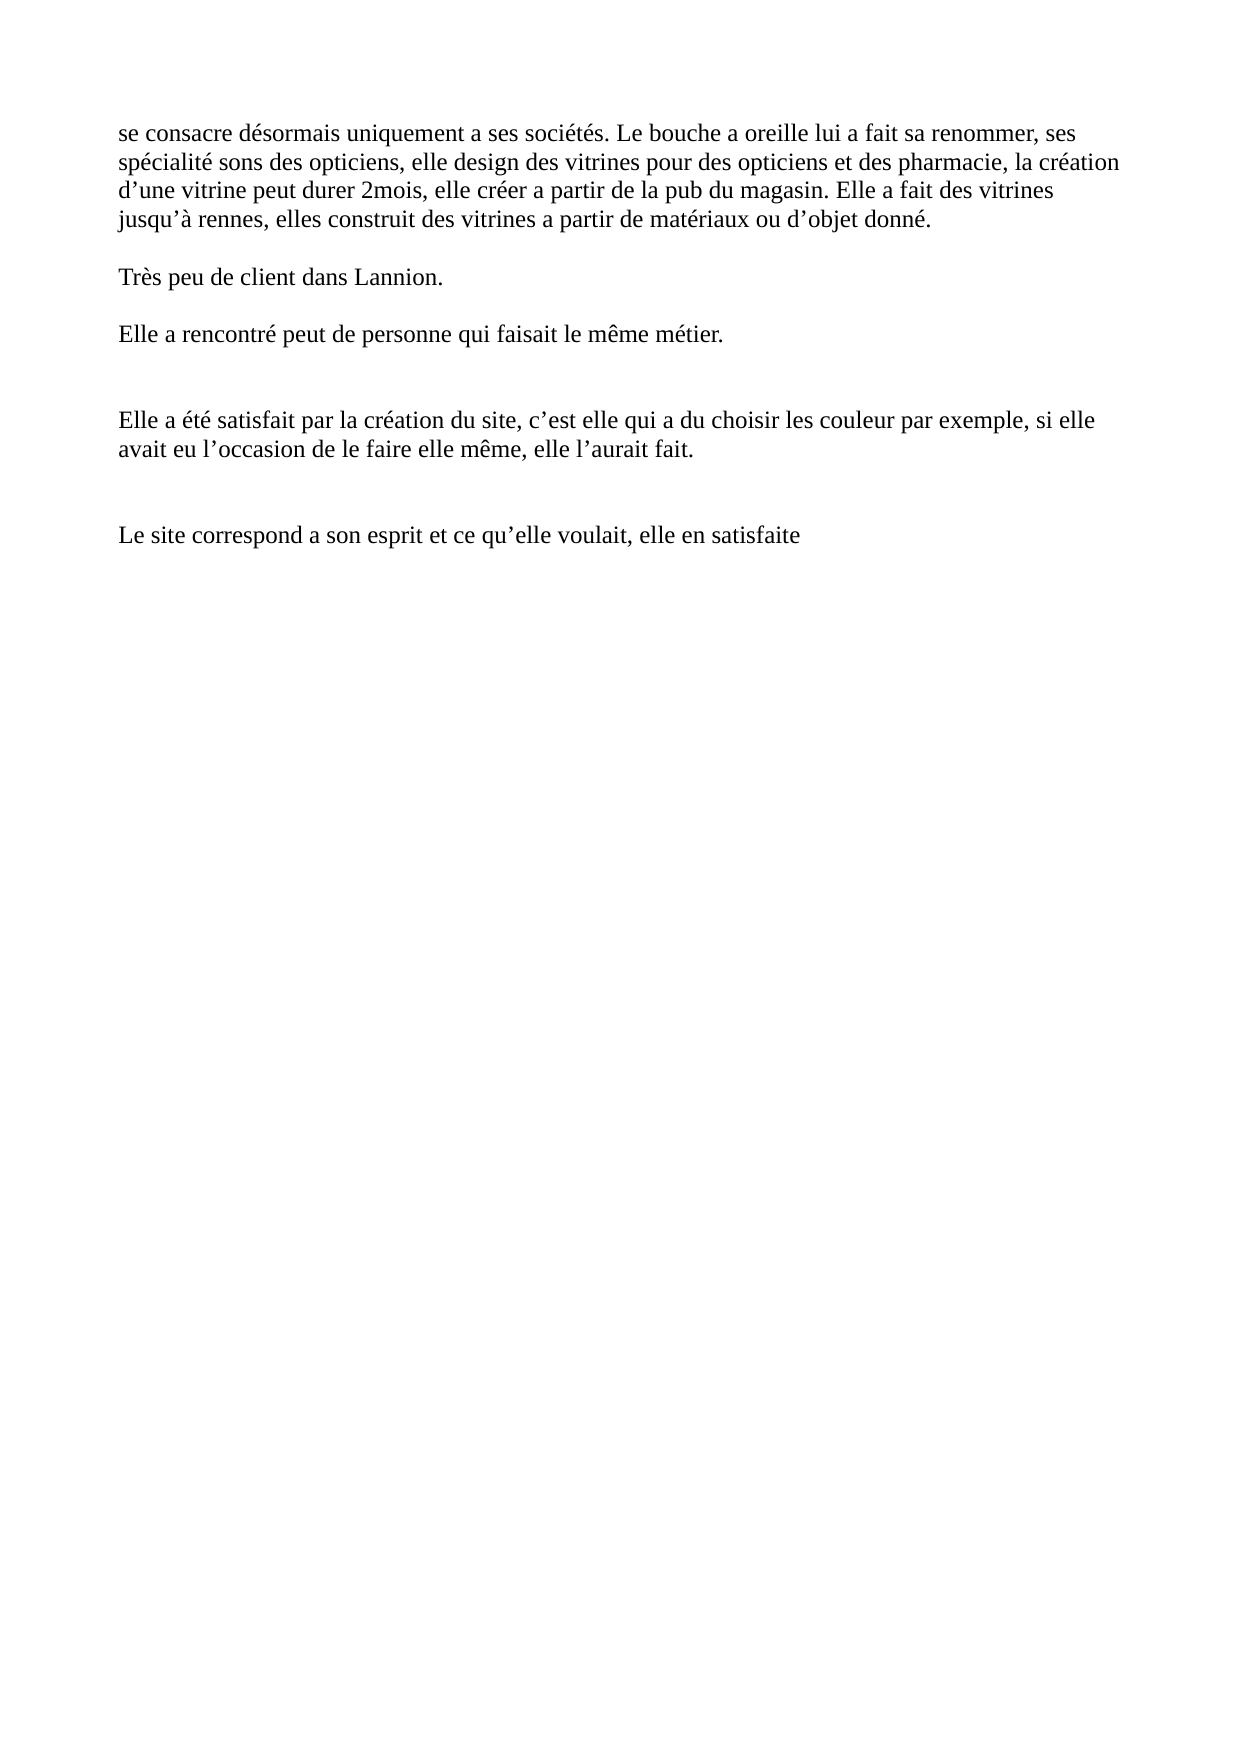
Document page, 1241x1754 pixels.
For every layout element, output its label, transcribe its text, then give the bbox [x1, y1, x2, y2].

text Elle a été satisfait par la création du site, c’est elle qui a du choisir les couleur par exemple, si elle avait eu l’occasion de le faire elle même, elle l’aurait fait. [118, 406, 1122, 463]
text Très peu de client dans Lannion. [118, 262, 1122, 291]
text Elle a rencontré peut de personne qui faisait le même métier. [118, 319, 1122, 348]
text Le site correspond a son esprit et ce qu’elle voulait, elle en satisfaite [118, 521, 1122, 549]
text se consacre désormais uniquement a ses sociétés. Le bouche a oreille lui a fait sa renommer, ses spécialité sons des opticiens, elle design des vitrines pour des opticiens et des pharmacie, la création d’une vitrine peut durer 2mois, elle créer a partir de la pub du magasin. Elle a fait des vitrines jusqu’à rennes, elles construit des vitrines a partir de matériaux ou d’objet donné. [118, 118, 1122, 233]
